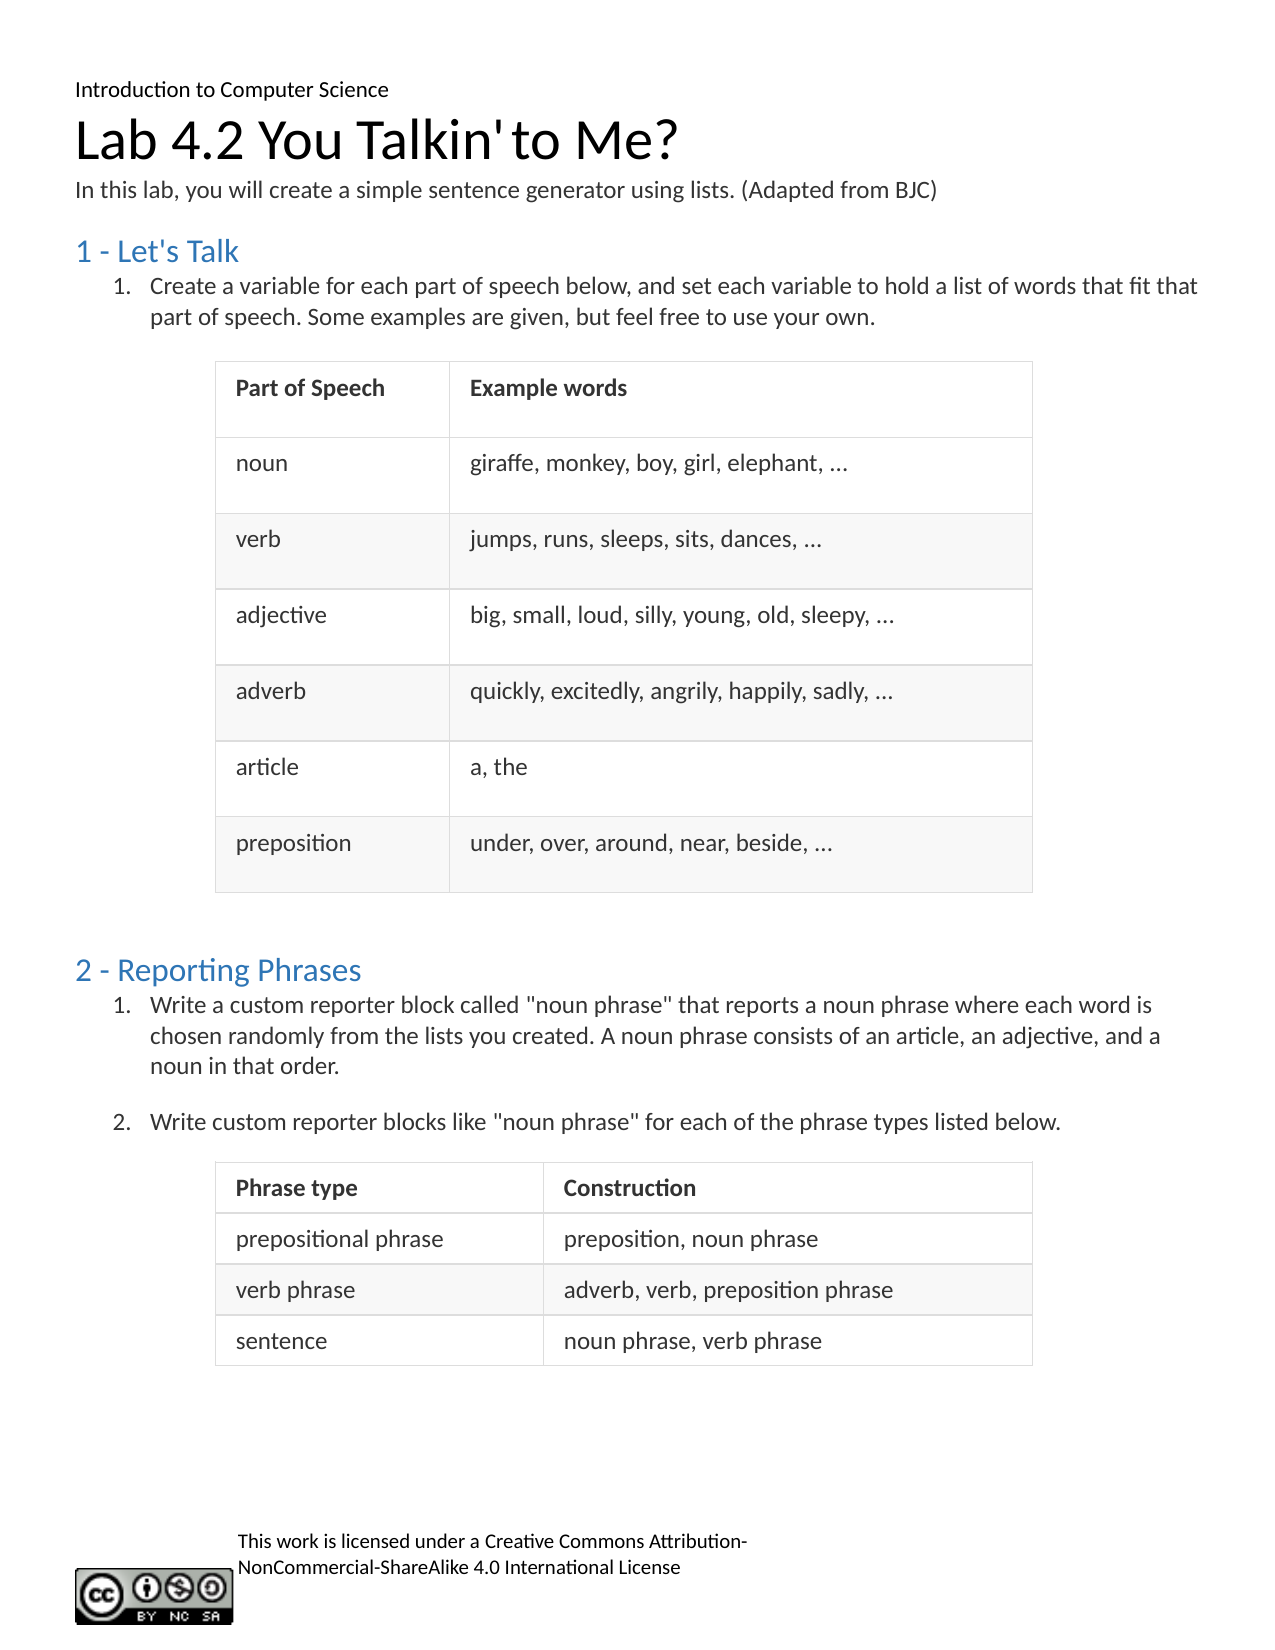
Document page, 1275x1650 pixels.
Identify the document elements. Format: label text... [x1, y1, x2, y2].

table_cell big, small, loud, silly, young, old, sleepy, ... [450, 590, 1032, 664]
title Lab 4.2 You Talkin' to Me? [75, 103, 1200, 174]
table_cell verb phrase [216, 1265, 543, 1314]
table_cell adverb [216, 666, 449, 740]
table_cell preposition, noun phrase [544, 1214, 1032, 1263]
table_cell quickly, excitedly, angrily, happily, sadly, ... [450, 666, 1032, 740]
table_cell giraffe, monkey, boy, girl, elephant, ... [450, 438, 1032, 512]
table_header Phrase type [216, 1163, 543, 1212]
picture [75, 1568, 234, 1625]
subtitle 1 - Let's Talk [75, 230, 1200, 271]
subtitle 2 - Reporting Phrases [75, 949, 1200, 989]
table_cell preposition [216, 817, 449, 892]
table_cell jumps, runs, sleeps, sits, dances, ... [450, 514, 1032, 588]
table_cell noun [216, 438, 449, 512]
table_cell noun phrase, verb phrase [544, 1316, 1032, 1365]
table_cell adjective [216, 590, 449, 664]
text In this lab, you will create a simple sentence generator using lists. (Adapted from BJC) [75, 174, 1200, 205]
table_header Part of Speech [216, 362, 449, 437]
list Write custom reporter blocks like "noun phrase" for each of the phrase types listed below. [112, 1106, 1200, 1136]
list Write a custom reporter block called "noun phrase" that reports a noun phrase where each word is chosen randomly from the lists you created. A noun phrase consists of an article, an adjective, and a noun in that order. [112, 989, 1200, 1081]
table_cell prepositional phrase [216, 1214, 543, 1263]
list Create a variable for each part of speech below, and set each variable to hold a list of words that fit that part of speech. Some examples are given, but feel free to use your own. [112, 271, 1200, 332]
table_header Construction [544, 1163, 1032, 1212]
table_header Example words [450, 362, 1032, 437]
table_cell article [216, 742, 449, 816]
table_cell verb [216, 514, 449, 588]
table_cell under, over, around, near, beside, ... [450, 817, 1032, 892]
table_cell a, the [450, 742, 1032, 816]
table_cell sentence [216, 1316, 543, 1365]
table_cell adverb, verb, preposition phrase [544, 1265, 1032, 1314]
